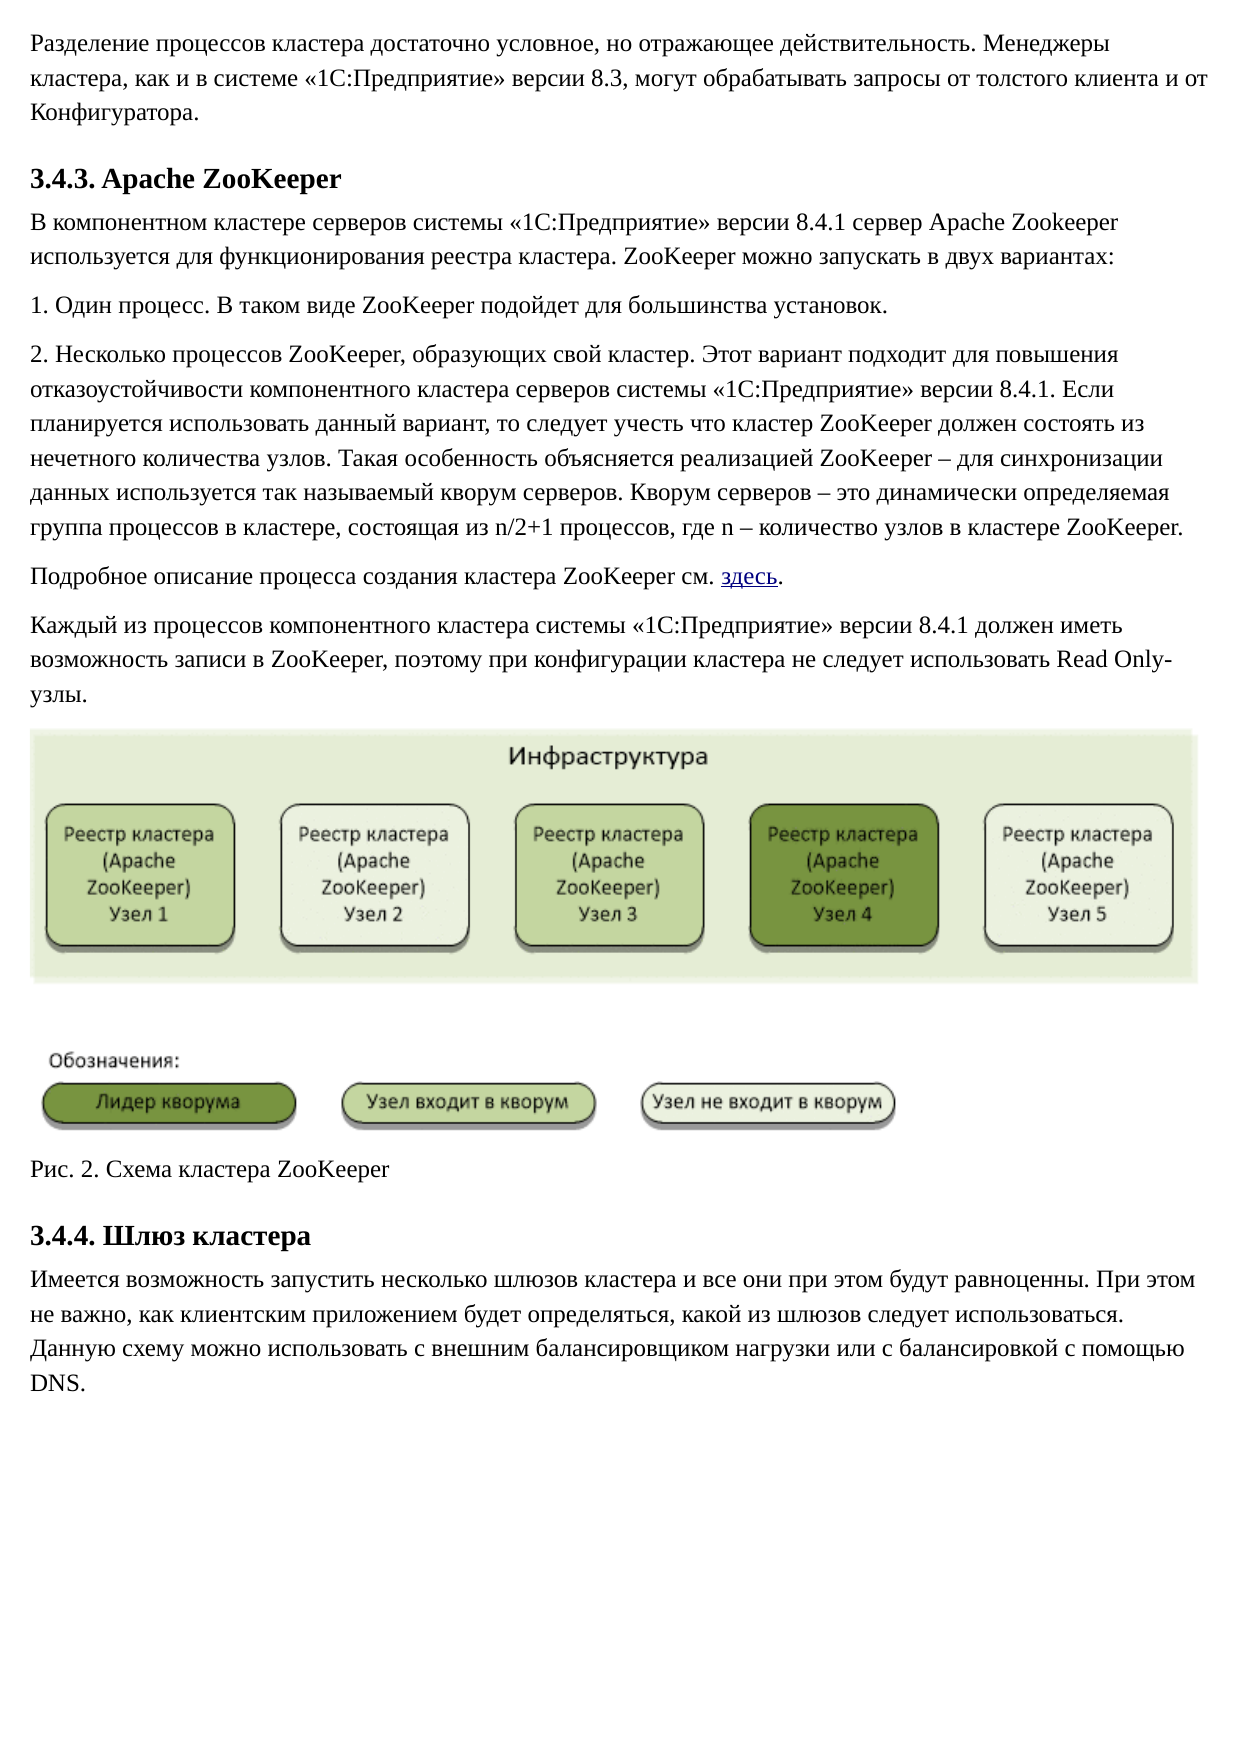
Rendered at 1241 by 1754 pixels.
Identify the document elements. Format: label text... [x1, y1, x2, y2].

text 2. Несколько процессов ZooKeeper, образующих свой кластер. Этот вариант подходит для повышения отказоустойчивости компонентного кластера серверов системы «1С:Предприятие» версии 8.4.1. Если планируется использовать данный вариант, то следует учесть что кластер ZooKeeper должен состоять из нечетного количества узлов. Такая особенность объясняется реализацией ZooKeeper – для синхронизации данных используется так называемый кворум серверов. Кворум серверов – это динамически определяемая группа процессов в кластере, состоящая из n/2+1 процессов, где n – количество узлов в кластере ZooKeeper. [30, 339, 1211, 541]
text Имеется возможность запустить несколько шлюзов кластера и все они при этом будут равноценны. При этом не важно, как клиентским приложением будет определяться, какой из шлюзов следует использоваться. Данную схему можно использовать с внешним балансировщиком нагрузки или с балансировкой с помощью DNS. [30, 1264, 1211, 1396]
picture [29, 727, 1199, 1135]
text Разделение процессов кластера достаточно условное, но отражающее действительность. Менеджеры кластера, как и в системе «1С:Предприятие» версии 8.3, могут обрабатывать запросы от толстого клиента и от Конфигуратора. [30, 28, 1211, 126]
text Рис. 2. Схема кластера ZooKeeper [30, 1154, 1211, 1183]
text 1. Один процесс. В таком виде ZooKeeper подойдет для большинства установок. [30, 290, 1211, 319]
text Каждый из процессов компонентного кластера системы «1С:Предприятие» версии 8.4.1 должен иметь возможность записи в ZooKeeper, поэтому при конфигурации кластера не следует использовать Read Only-узлы. [30, 610, 1211, 708]
subtitle 3.4.3. Apache ZooKeeper [30, 161, 1211, 194]
text Подробное описание процесса создания кластера ZooKeeper см. здесь. [30, 561, 1211, 589]
subtitle 3.4.4. Шлюз кластера [30, 1218, 1211, 1252]
text В компонентном кластере серверов системы «1С:Предприятие» версии 8.4.1 сервер Apache Zookeeper используется для функционирования реестра кластера. ZooKeeper можно запускать в двух вариантах: [30, 207, 1211, 270]
